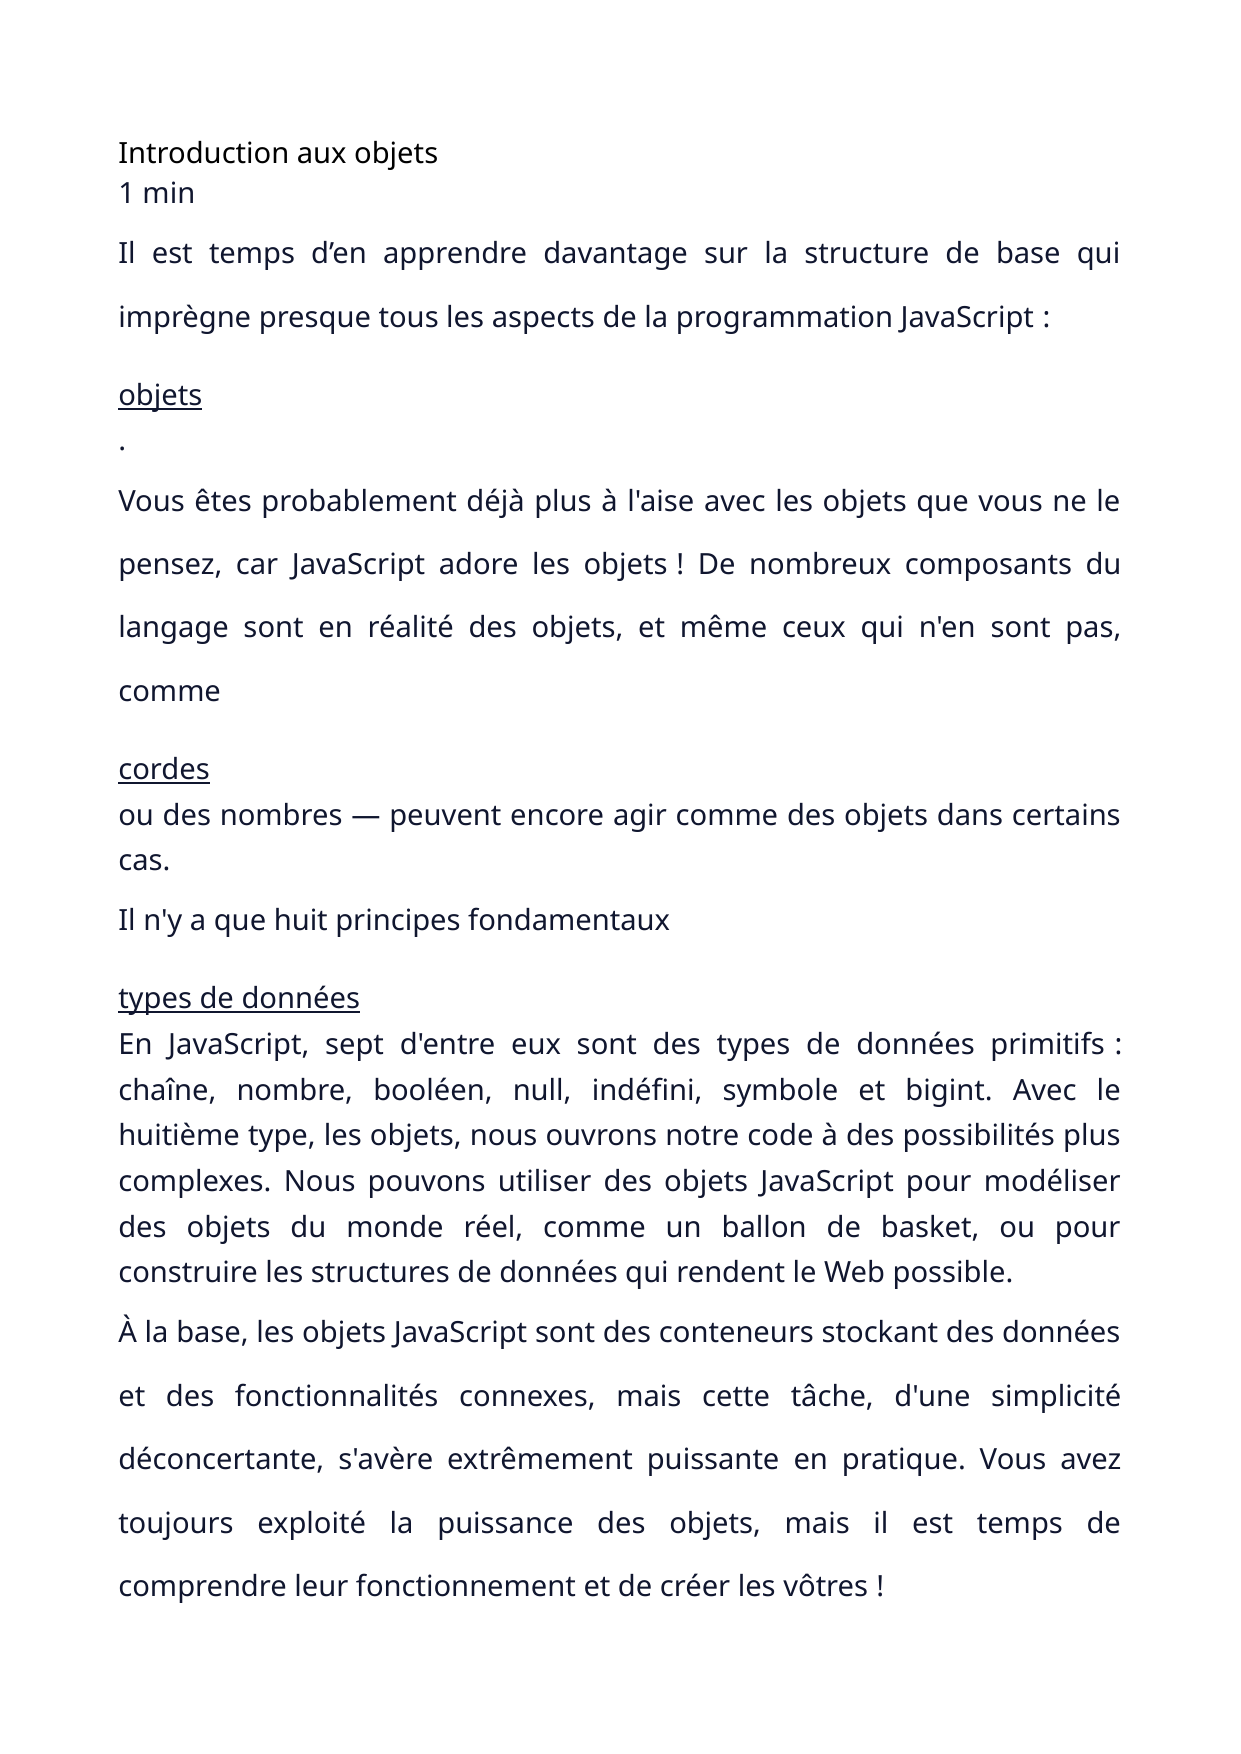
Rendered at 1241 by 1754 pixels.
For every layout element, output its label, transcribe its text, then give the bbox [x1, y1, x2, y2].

text types de données [118, 978, 1122, 1017]
text Il est temps d’en apprendre davantage sur la structure de base qui imprègne presque tous les aspects de la programmation JavaScript : [118, 233, 1122, 336]
text En JavaScript, sept d'entre eux sont des types de données primitifs : chaîne, nombre, booléen, null, indéfini, symbole et bigint. Avec le huitième type, les objets, nous ouvrons notre code à des possibilités plus complexes. Nous pouvons utiliser des objets JavaScript pour modéliser des objets du monde réel, comme un ballon de basket, ou pour construire les structures de données qui rendent le Web possible. [118, 1023, 1122, 1291]
text Il n'y a que huit principes fondamentaux [118, 900, 1122, 939]
subtitle [165, 47, 196, 78]
text objets [118, 374, 1122, 414]
subtitle Introduction aux objets [118, 133, 1122, 172]
text . [118, 420, 1122, 459]
text Vous êtes probablement déjà plus à l'aise avec les objets que vous ne le pensez, car JavaScript adore les objets ! De nombreux composants du langage sont en réalité des objets, et même ceux qui n'en sont pas, comme [118, 480, 1122, 710]
text 1 min [118, 172, 1122, 212]
text ou des nombres — peuvent encore agir comme des objets dans certains cas. [118, 794, 1122, 879]
text À la base, les objets JavaScript sont des conteneurs stockant des données et des fonctionnalités connexes, mais cette tâche, d'une simplicité déconcertante, s'avère extrêmement puissante en pratique. Vous avez toujours exploité la puissance des objets, mais il est temps de comprendre leur fonctionnement et de créer les vôtres ! [118, 1312, 1122, 1605]
text cordes [118, 748, 1122, 788]
